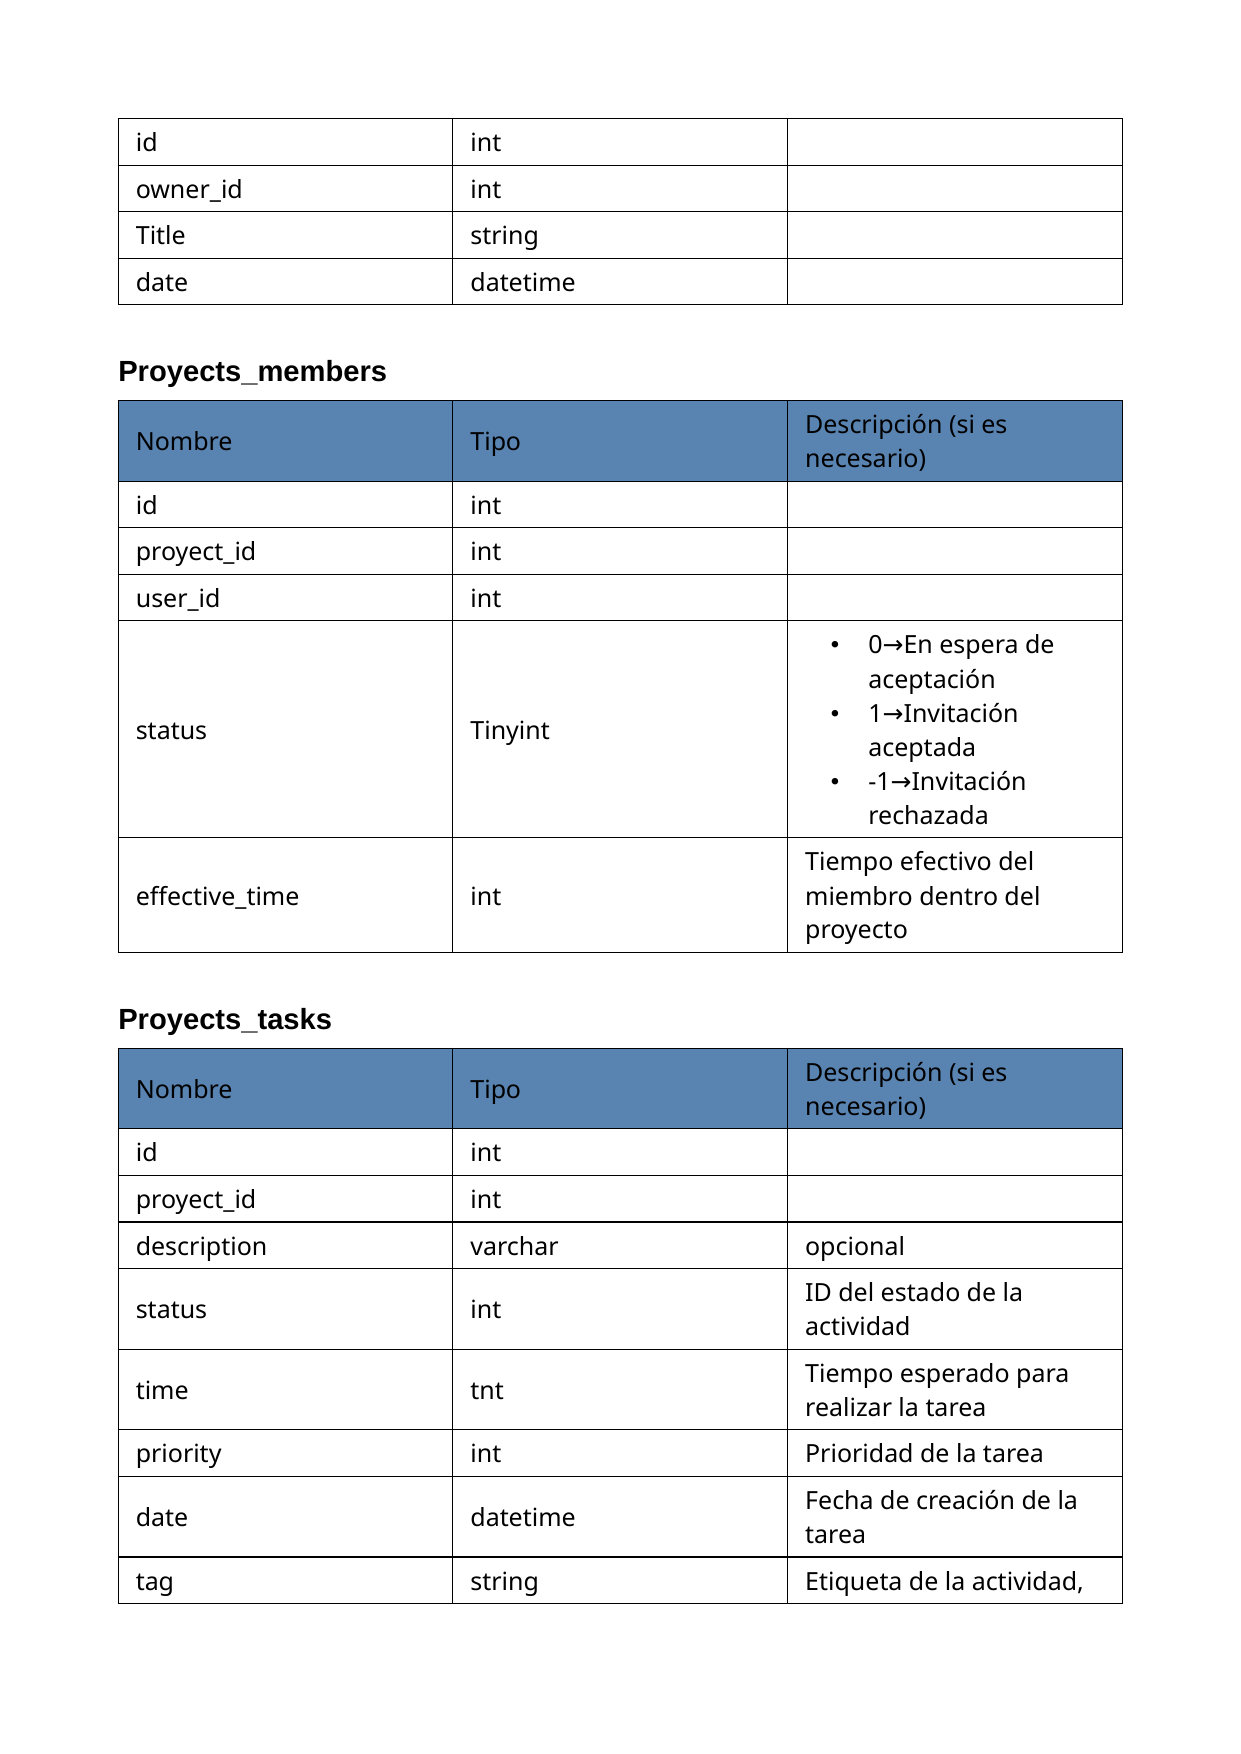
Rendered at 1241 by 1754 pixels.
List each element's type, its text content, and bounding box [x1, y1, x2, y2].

table_cell int [453, 482, 787, 527]
table_cell [788, 212, 1122, 258]
table_cell [788, 528, 1122, 574]
table_cell int [453, 166, 787, 211]
table_cell [788, 1176, 1122, 1221]
table_cell 0→En espera de aceptación 1→Invitación aceptada -1→Invitación rechazada [788, 621, 1122, 837]
table_cell date [119, 259, 452, 304]
table_cell [788, 482, 1122, 527]
table_cell user_id [119, 575, 452, 620]
table_cell int [453, 1129, 787, 1175]
subtitle Proyects_members [118, 354, 1122, 388]
table_cell Tinyint [453, 621, 787, 837]
table_cell int [453, 838, 787, 952]
table_cell time [119, 1350, 452, 1429]
table_header Descripción (si es necesario) [788, 1049, 1122, 1128]
table_cell [788, 1129, 1122, 1175]
table_cell int [453, 119, 787, 165]
table_cell [788, 259, 1122, 304]
table_cell Title [119, 212, 452, 258]
table_cell int [453, 1176, 787, 1221]
table_cell opcional [788, 1223, 1122, 1268]
table_cell Fecha de creación de la tarea [788, 1477, 1122, 1556]
table_cell Etiqueta de la actividad, [788, 1558, 1122, 1603]
table_cell owner_id [119, 166, 452, 211]
table_cell ID del estado de la actividad [788, 1269, 1122, 1349]
table_cell [788, 575, 1122, 620]
table_cell Tiempo esperado para realizar la tarea [788, 1350, 1122, 1429]
table_cell Prioridad de la tarea [788, 1430, 1122, 1476]
table_cell date [119, 1477, 452, 1556]
table_cell priority [119, 1430, 452, 1476]
table_cell int [453, 575, 787, 620]
table_cell [788, 119, 1122, 165]
table_cell effective_time [119, 838, 452, 952]
table_cell datetime [453, 1477, 787, 1556]
table_cell id [119, 119, 452, 165]
table_cell int [453, 528, 787, 574]
table_cell [788, 166, 1122, 211]
table_cell status [119, 1269, 452, 1349]
table_cell tnt [453, 1350, 787, 1429]
table_cell string [453, 1558, 787, 1603]
table_cell varchar [453, 1223, 787, 1268]
table_cell id [119, 1129, 452, 1175]
table_cell proyect_id [119, 528, 452, 574]
table_cell string [453, 212, 787, 258]
table_cell proyect_id [119, 1176, 452, 1221]
table_cell datetime [453, 259, 787, 304]
table_header Descripción (si es necesario) [788, 401, 1122, 481]
table_cell status [119, 621, 452, 837]
subtitle Proyects_tasks [118, 1002, 1122, 1035]
table_cell int [453, 1269, 787, 1349]
table_cell description [119, 1223, 452, 1268]
table_cell tag [119, 1558, 452, 1603]
table_header Nombre [119, 401, 452, 481]
table_header Nombre [119, 1049, 452, 1128]
table_header Tipo [453, 1049, 787, 1128]
table_cell id [119, 482, 452, 527]
table_cell int [453, 1430, 787, 1476]
table_header Tipo [453, 401, 787, 481]
table_cell Tiempo efectivo del miembro dentro del proyecto [788, 838, 1122, 952]
